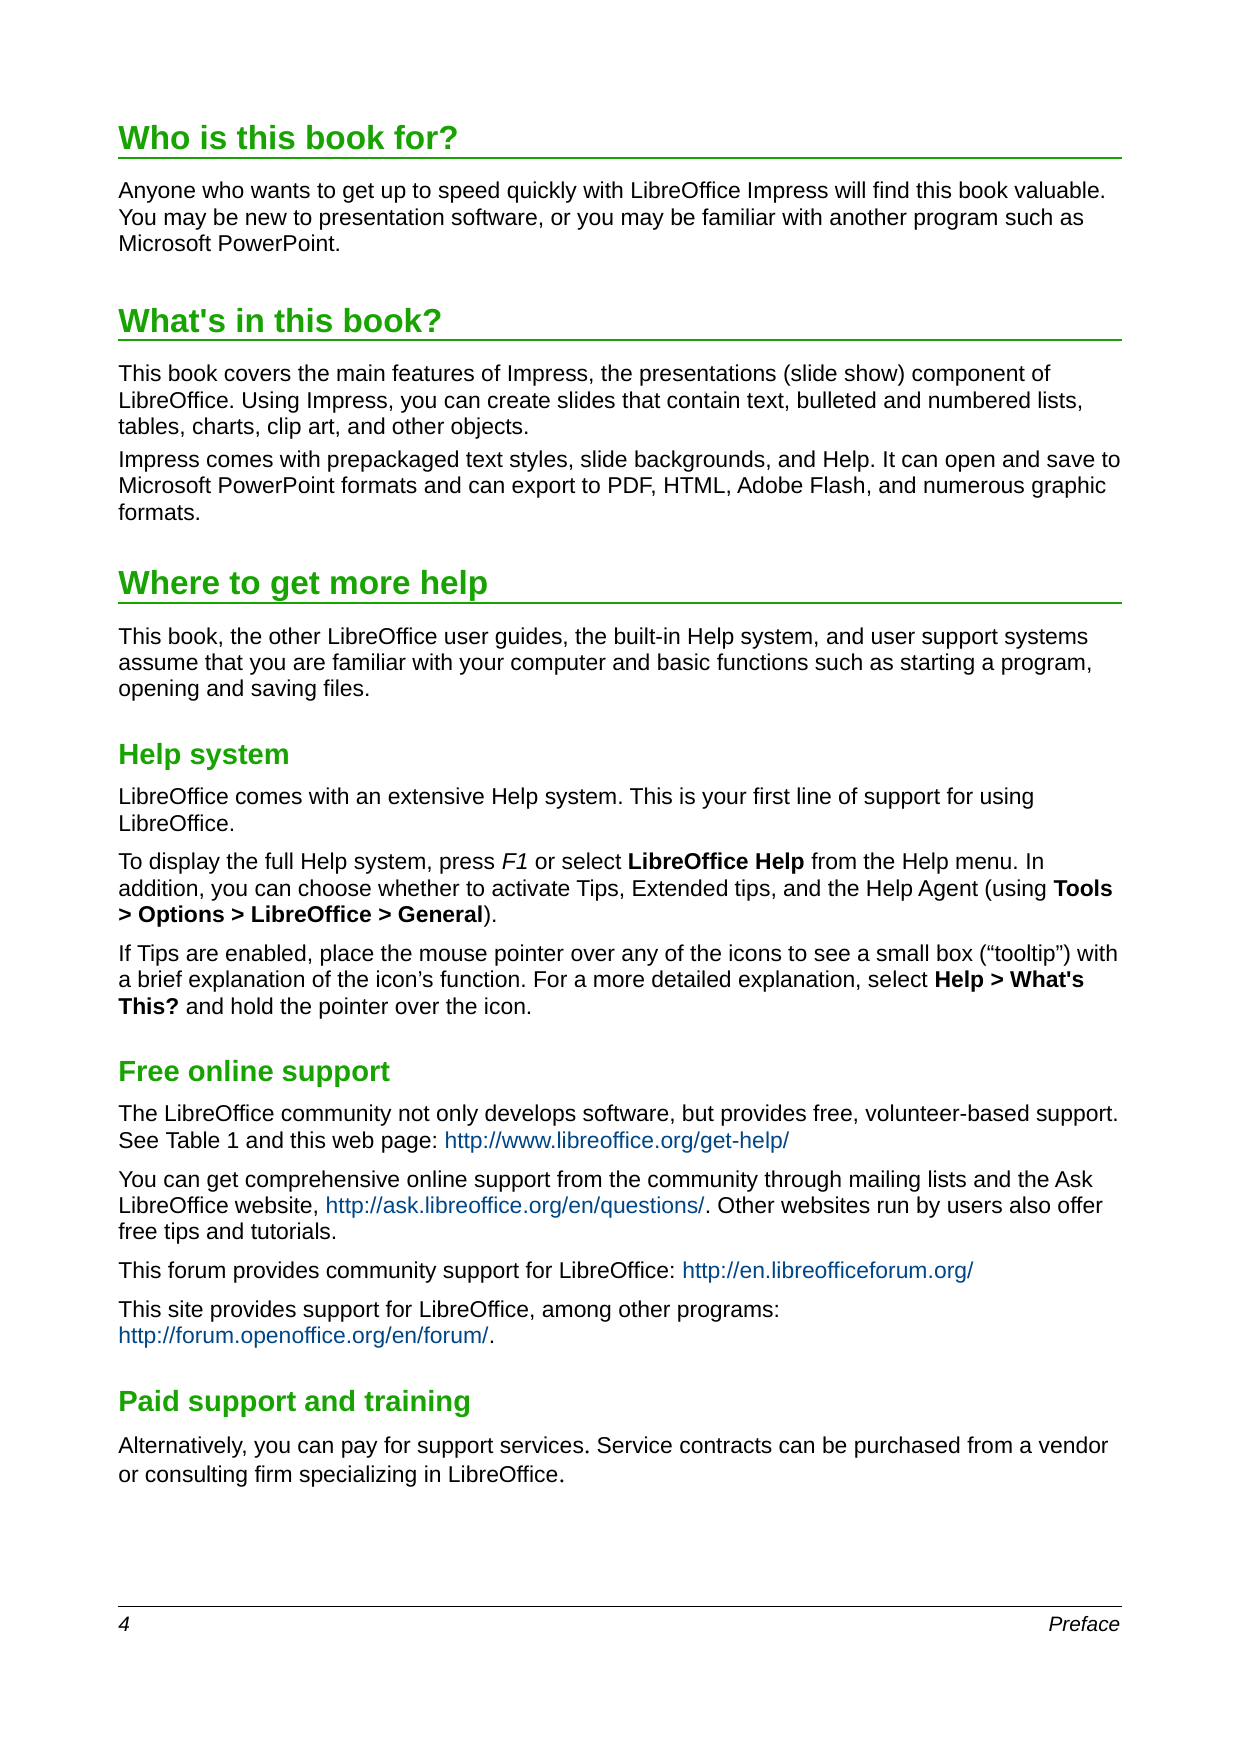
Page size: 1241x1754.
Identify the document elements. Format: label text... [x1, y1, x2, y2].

text To display the full Help system, press F1 or select LibreOffice Help from the Help menu. In addition, you can choose whether to activate Tips, Extended tips, and the Help Agent (using Tools > Options > LibreOffice > General). [118, 848, 1122, 927]
text If Tips are enabled, place the mouse pointer over any of the icons to see a small box (“tooltip”) with a brief explanation of the icon’s function. For a more detailed explanation, select Help > What's This? and hold the pointer over the icon. [118, 940, 1122, 1019]
subtitle Paid support and training [118, 1384, 1122, 1418]
subtitle Free online support [118, 1054, 1122, 1088]
text Anyone who wants to get up to speed quickly with LibreOffice Impress will find this book valuable. You may be new to presentation software, or you may be familiar with another program such as Microsoft PowerPoint. [118, 177, 1122, 257]
subtitle Help system [118, 737, 1122, 771]
list Impress comes with prepackaged text styles, slide backgrounds, and Help. It can open and save to Microsoft PowerPoint formats and can export to PDF, HTML, Adobe Flash, and numerous graphic formats. [118, 446, 1122, 525]
text Alternatively, you can pay for support services. Service contracts can be purchased from a vendor or consulting firm specializing in LibreOffice. [118, 1430, 1122, 1488]
list This book covers the main features of Impress, the presentations (slide show) component of LibreOffice. Using Impress, you can create slides that contain text, bulleted and numbered lists, tables, charts, clip art, and other objects. [118, 360, 1122, 439]
subtitle Who is this book for? [118, 118, 1122, 157]
text You can get comprehensive online support from the community through mailing lists and the Ask LibreOffice website, http://ask.libreoffice.org/en/questions/. Other websites run by users also offer free tips and tutorials. [118, 1166, 1122, 1245]
text LibreOffice comes with an extensive Help system. This is your first line of support for using LibreOffice. [118, 783, 1122, 836]
text The LibreOffice community not only develops software, but provides free, volunteer-based support. See Table 1 and this web page: http://www.libreoffice.org/get-help/ [118, 1100, 1122, 1153]
text This forum provides community support for LibreOffice: http://en.libreofficeforum.org/ [118, 1257, 1122, 1283]
text This book, the other LibreOffice user guides, the built-in Help system, and user support systems assume that you are familiar with your computer and basic functions such as starting a program, opening and saving files. [118, 623, 1122, 702]
subtitle Where to get more help [118, 563, 1122, 602]
text This site provides support for LibreOffice, among other programs: http://forum.openoffice.org/en/forum/. [118, 1296, 1122, 1349]
subtitle What's in this book? [118, 301, 1122, 339]
